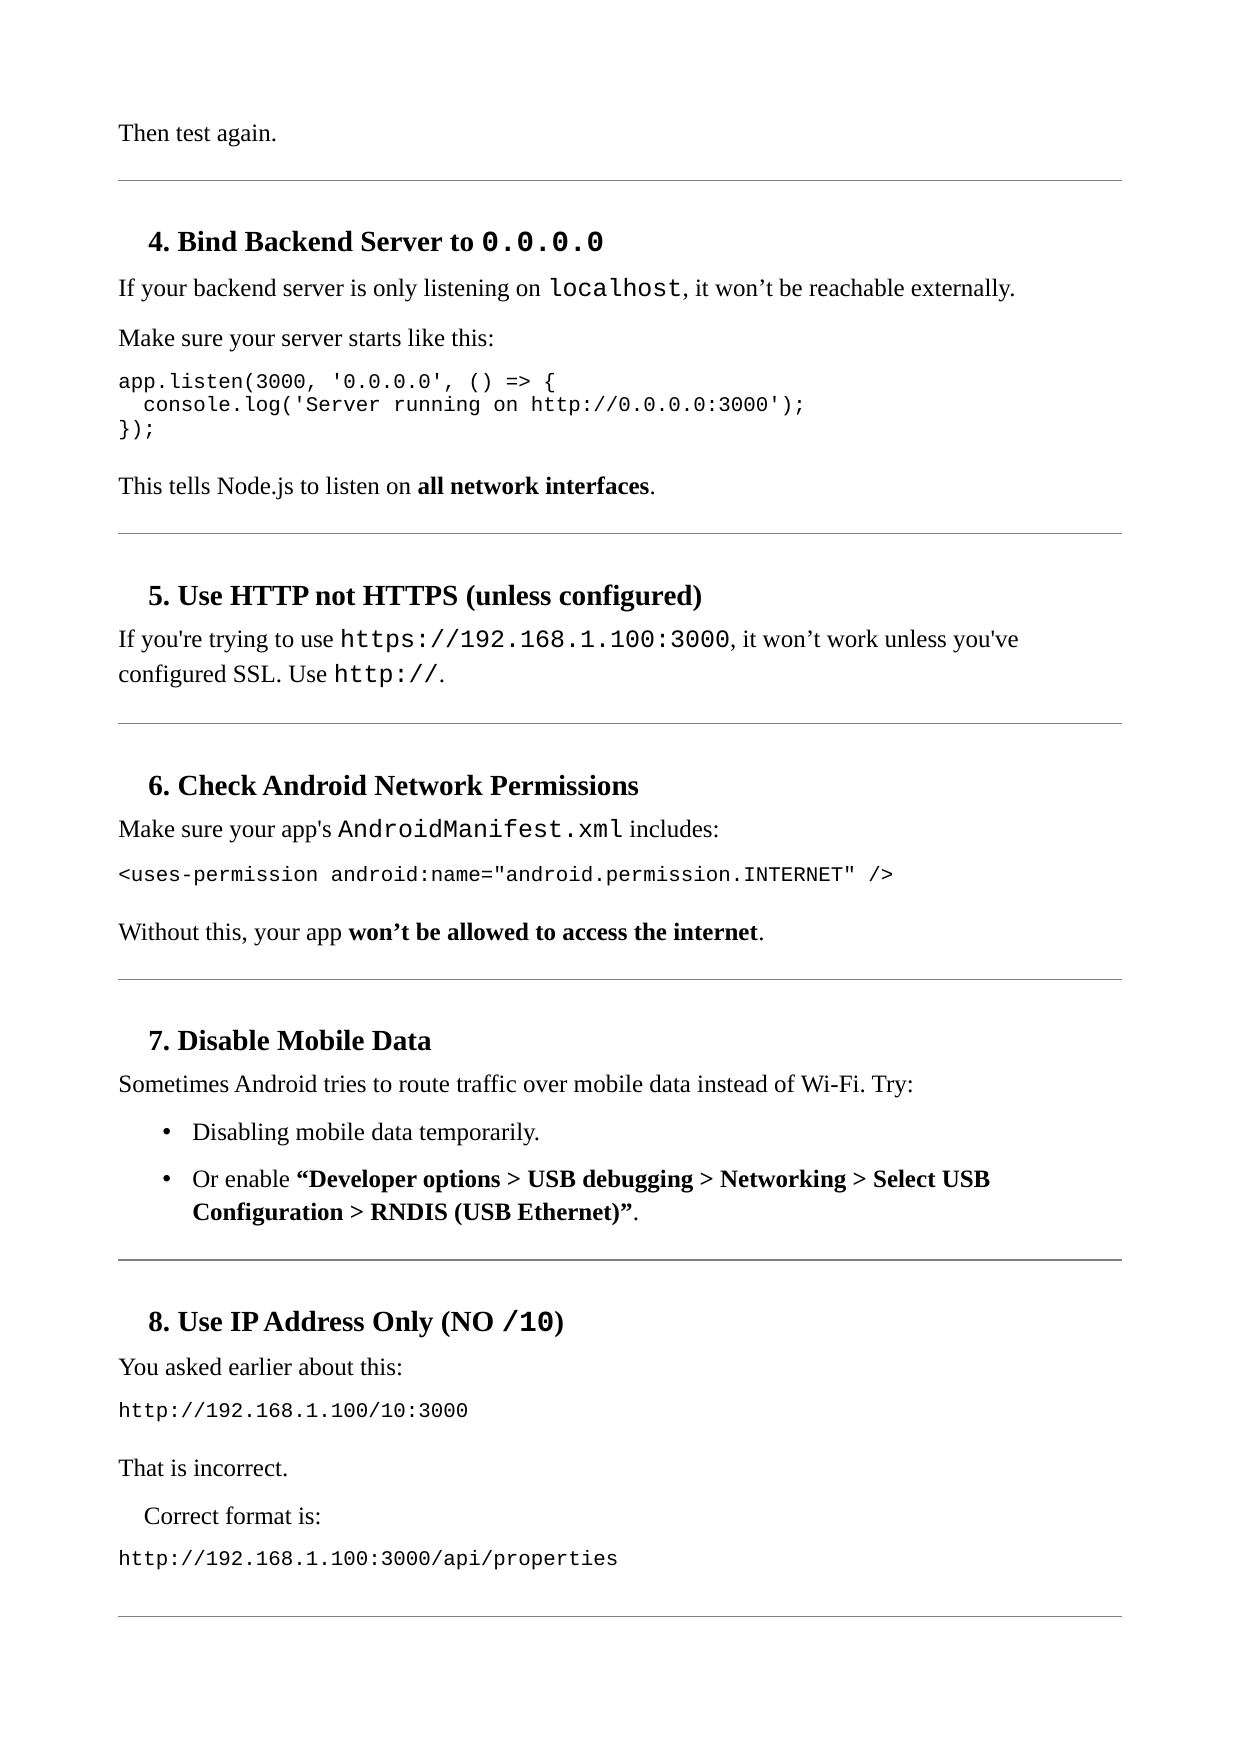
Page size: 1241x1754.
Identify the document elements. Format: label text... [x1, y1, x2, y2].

text http://192.168.1.100/10:3000 [118, 1400, 1122, 1424]
text If your backend server is only listening on localhost, it won’t be reachable externally. [118, 273, 1122, 304]
text ✅ Correct format is: [118, 1501, 1122, 1529]
text This tells Node.js to listen on all network interfaces. [118, 471, 1122, 500]
text <uses-permission android:name="android.permission.INTERNET" /> [118, 864, 1122, 887]
text Make sure your app's AndroidManifest.xml includes: [118, 814, 1122, 844]
text Without this, your app won’t be allowed to access the internet. [118, 917, 1122, 946]
text You asked earlier about this: [118, 1352, 1122, 1381]
text app.listen(3000, '0.0.0.0', () => { [118, 371, 1122, 394]
text Make sure your server starts like this: [118, 323, 1122, 352]
list Or enable “Developer options > USB debugging > Networking > Select USB Configuration > RNDIS (USB Ethernet)”. [162, 1164, 1122, 1226]
text Sometimes Android tries to route traffic over mobile data instead of Wi-Fi. Try: [118, 1069, 1122, 1098]
subtitle ✅ 6. Check Android Network Permissions [118, 768, 1122, 801]
text console.log('Server running on http://0.0.0.0:3000'); [118, 394, 1122, 418]
text That is incorrect. [118, 1453, 1122, 1482]
text Then test again. [118, 118, 1122, 147]
subtitle ✅ 4. Bind Backend Server to 0.0.0.0 [118, 224, 1122, 261]
subtitle ✅ 5. Use HTTP not HTTPS (unless configured) [118, 578, 1122, 611]
text }); [118, 418, 1122, 442]
text http://192.168.1.100:3000/api/properties [118, 1548, 1122, 1572]
text If you're trying to use https://192.168.1.100:3000, it won’t work unless you've configured SSL. Use http://. [118, 624, 1122, 689]
list Disabling mobile data temporarily. [162, 1117, 1122, 1146]
subtitle ✅ 7. Disable Mobile Data [118, 1023, 1122, 1057]
subtitle ✅ 8. Use IP Address Only (NO /10) [118, 1304, 1122, 1340]
